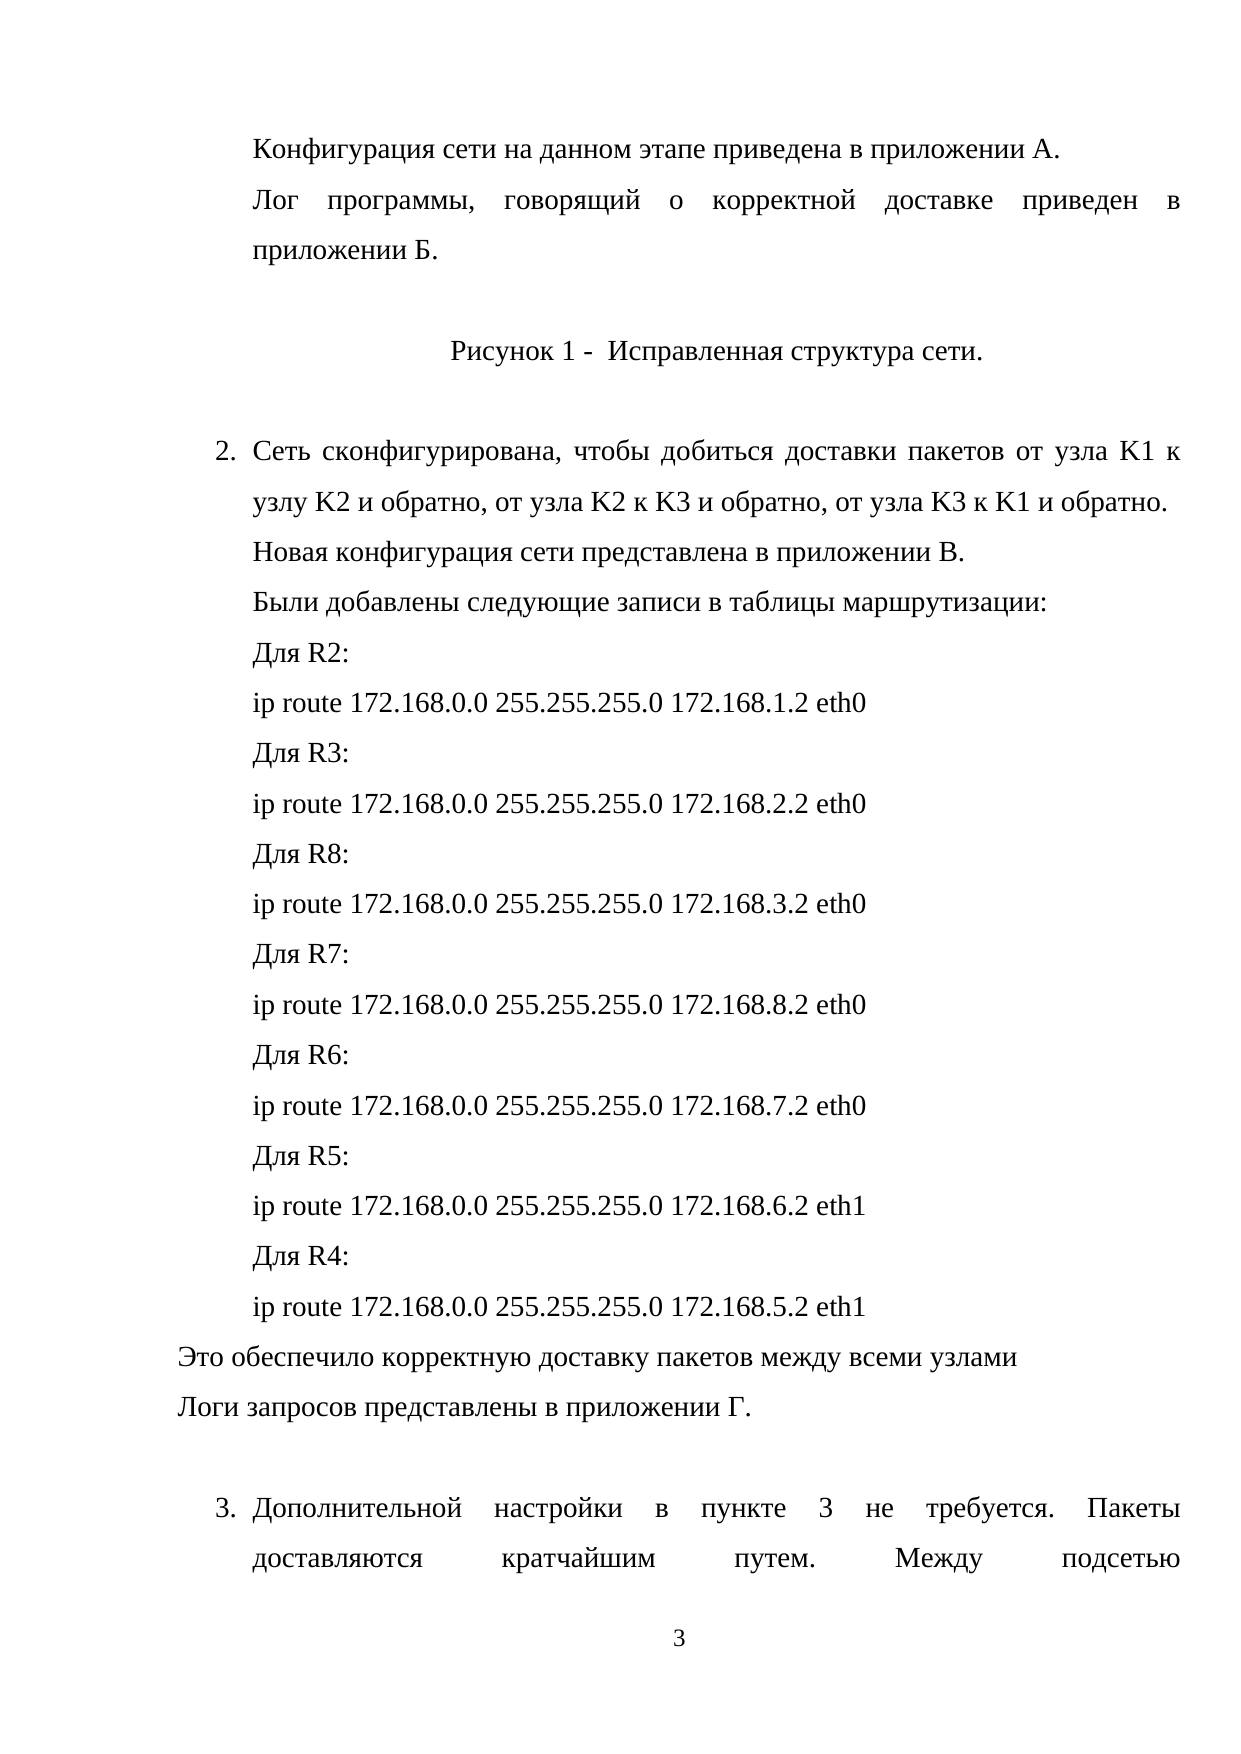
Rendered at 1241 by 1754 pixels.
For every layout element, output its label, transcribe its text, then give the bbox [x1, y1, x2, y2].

list Сеть сконфигурирована, чтобы до­биться доставки пакетов от узла K1 к узлу K2 и обратно, от узла K2 к K3 и обратно, от узла K3 к K1 и обратно. [215, 433, 1181, 517]
list Для R7: [215, 937, 1181, 970]
list Лог программы, говорящий о корректной доставке приведен в приложении Б. [215, 182, 1181, 266]
list Рисунок 1 - Исправленная структура сети. [215, 333, 1181, 366]
list ip route 172.168.0.0 255.255.255.0 172.168.8.2 eth0 [215, 987, 1181, 1021]
text Логи запросов представлены в приложении Г. [177, 1389, 1181, 1423]
list Для R2: [215, 635, 1181, 668]
list Дополнительной настройки в пункте 3 не требуется. Пакеты доставляются кратчайшим путем. Между подсетью [215, 1490, 1181, 1574]
list ip route 172.168.0.0 255.255.255.0 172.168.5.2 eth1 [215, 1289, 1181, 1322]
list Для R6: [215, 1037, 1181, 1071]
list ip route 172.168.0.0 255.255.255.0 172.168.7.2 eth0 [215, 1088, 1181, 1121]
text Это обеспечило корректную доставку пакетов между всеми узлами [177, 1339, 1181, 1373]
list Для R8: [215, 836, 1181, 869]
list Конфигурация сети на данном этапе приведена в приложении А. [215, 132, 1181, 165]
list Были добавлены следующие записи в таблицы маршрутизации: [215, 584, 1181, 618]
list ip route 172.168.0.0 255.255.255.0 172.168.6.2 eth1 [215, 1188, 1181, 1222]
list Для R3: [215, 735, 1181, 769]
list Для R4: [215, 1238, 1181, 1272]
list Для R5: [215, 1138, 1181, 1171]
list Новая конфигурация сети представлена в приложении В. [215, 534, 1181, 568]
list ip route 172.168.0.0 255.255.255.0 172.168.1.2 eth0 [215, 685, 1181, 719]
list ip route 172.168.0.0 255.255.255.0 172.168.2.2 eth0 [215, 786, 1181, 819]
list ip route 172.168.0.0 255.255.255.0 172.168.3.2 eth0 [215, 886, 1181, 920]
